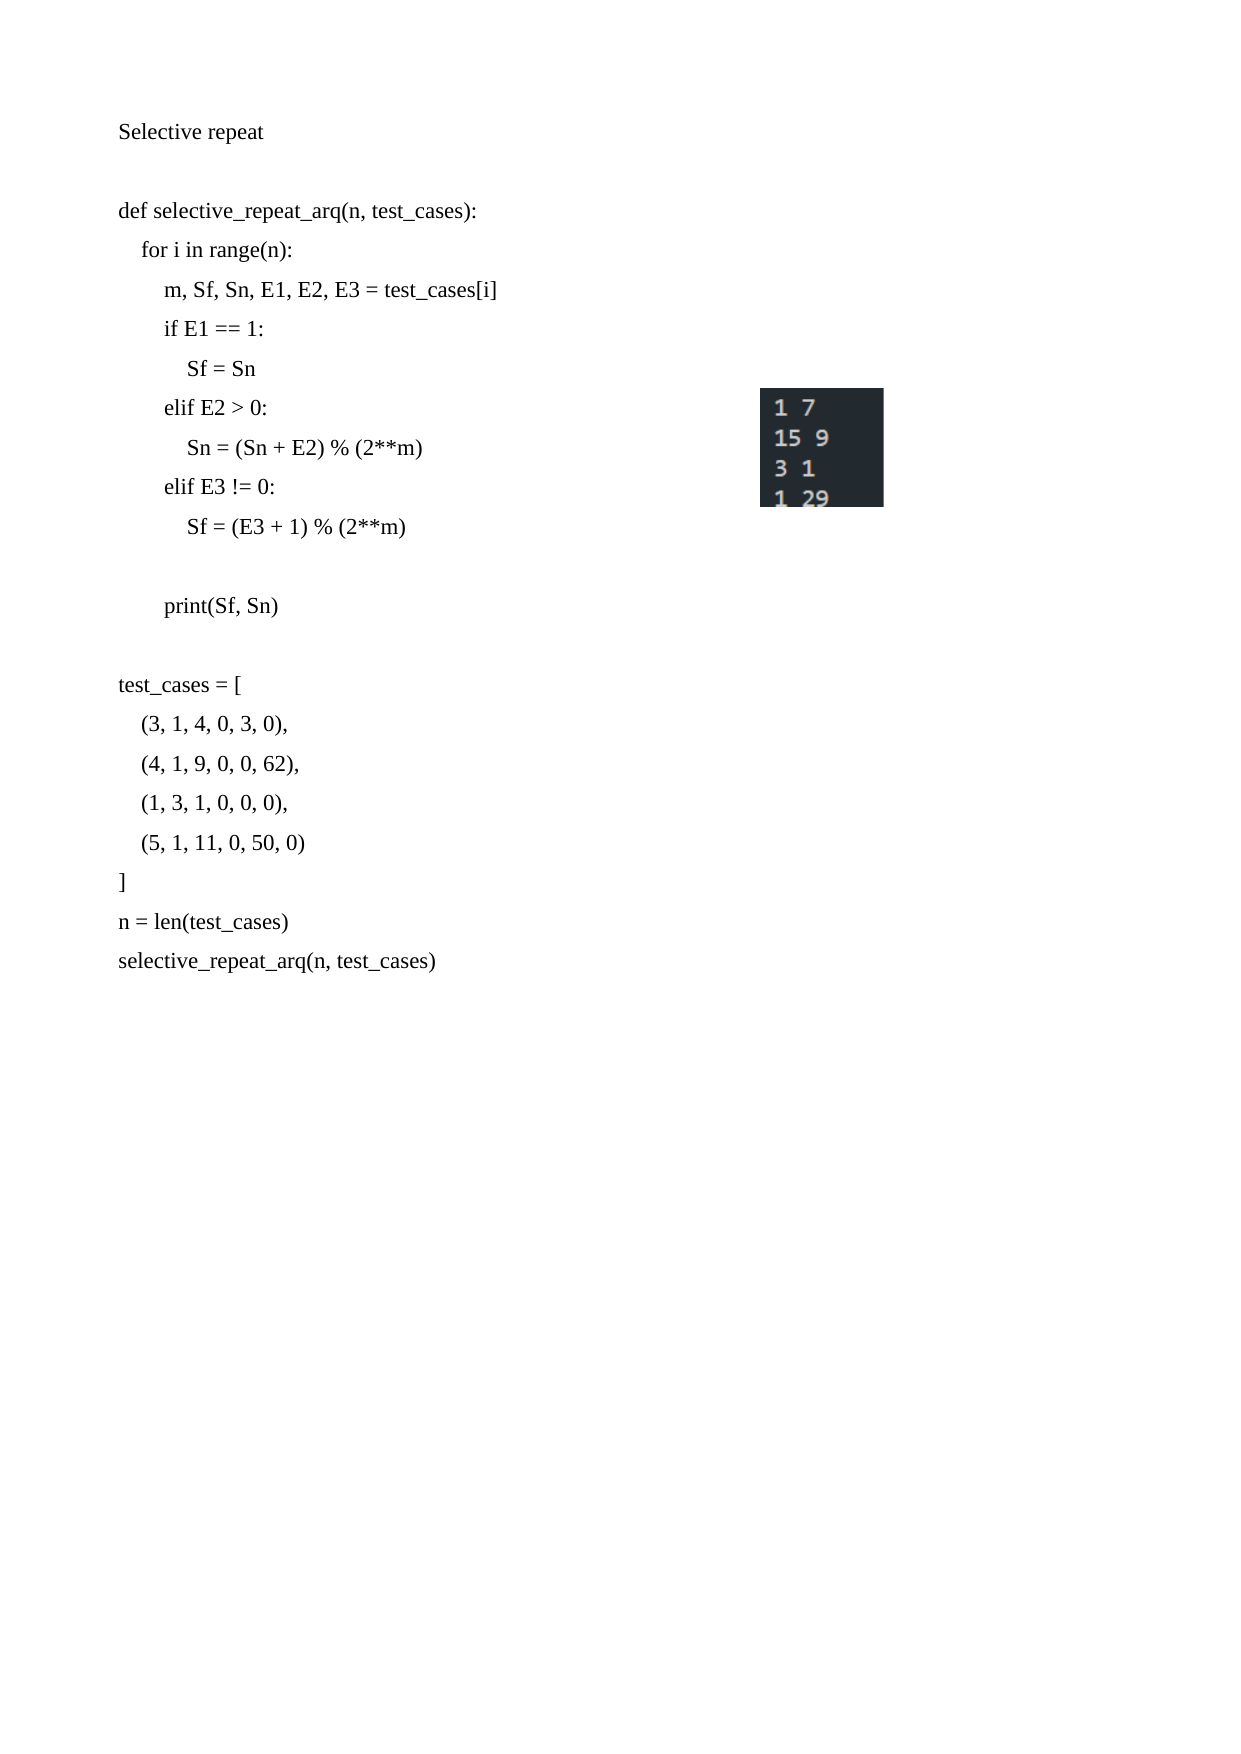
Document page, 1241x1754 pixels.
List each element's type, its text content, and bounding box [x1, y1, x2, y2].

text [884, 434, 1122, 460]
text def selective_repeat_arq(n, test_cases): [118, 197, 1122, 223]
text Sf = (E3 + 1) % (2**m) [118, 513, 1122, 539]
text elif E3 != 0: [118, 473, 760, 500]
text m, Sf, Sn, E1, E2, E3 = test_cases[i] [118, 276, 1122, 302]
text (4, 1, 9, 0, 0, 62), [118, 750, 1122, 776]
text if E1 == 1: [118, 316, 1122, 342]
text (1, 3, 1, 0, 0, 0), [118, 789, 1122, 816]
text for i in range(n): [118, 237, 1122, 263]
text print(Sf, Sn) [118, 592, 1122, 618]
text [884, 473, 1122, 500]
text test_cases = [ [118, 671, 1122, 697]
text ] [118, 868, 1122, 894]
text elif E2 > 0: [118, 394, 760, 421]
text Sf = Sn [118, 355, 1122, 381]
text [884, 394, 1122, 421]
picture [760, 388, 884, 507]
text Sn = (Sn + E2) % (2**m) [118, 434, 760, 460]
text Selective repeat [118, 118, 1122, 144]
text selective_repeat_arq(n, test_cases) [118, 947, 1122, 973]
text n = len(test_cases) [118, 908, 1122, 934]
text (5, 1, 11, 0, 50, 0) [118, 829, 1122, 855]
text (3, 1, 4, 0, 3, 0), [118, 710, 1122, 737]
